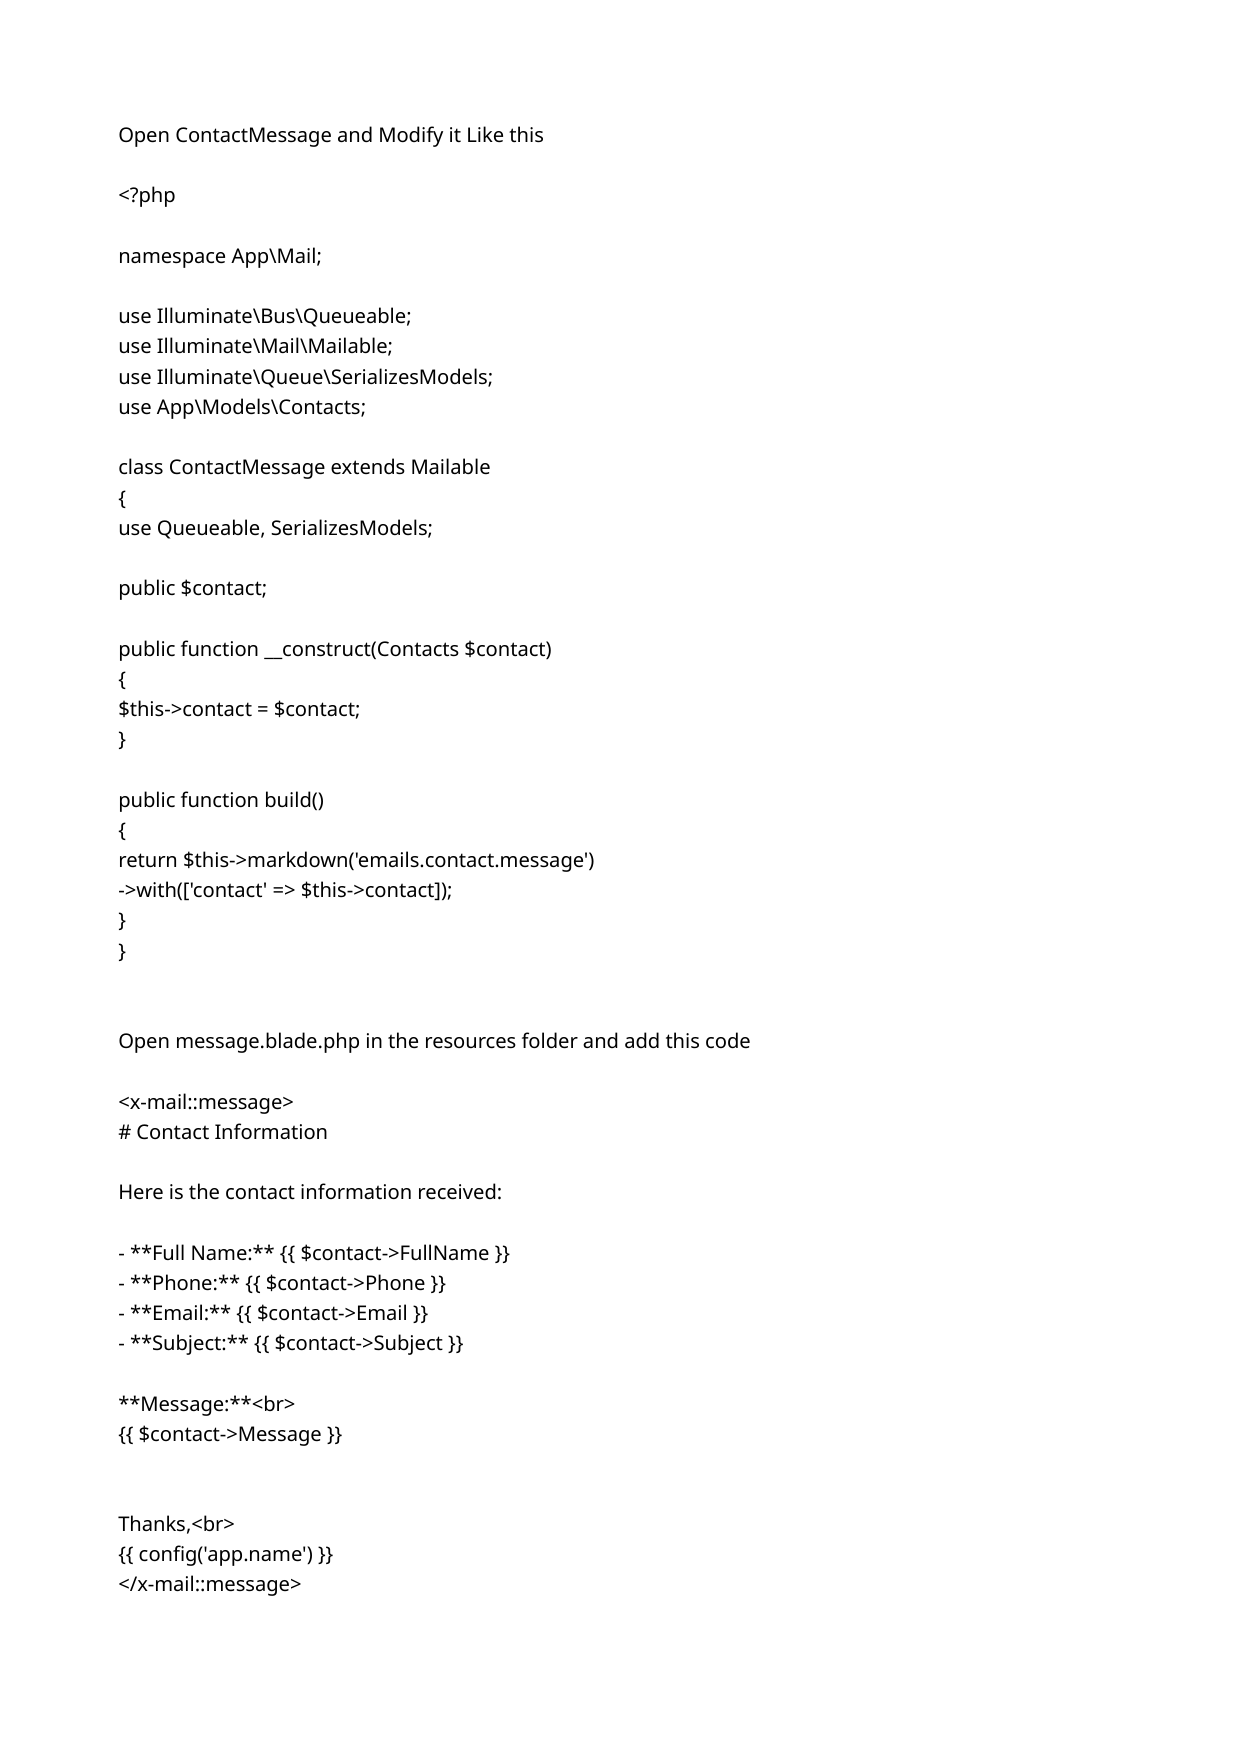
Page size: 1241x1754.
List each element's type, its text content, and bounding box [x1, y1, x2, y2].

text - **Full Name:** {{ $contact->FullName }} [118, 1236, 1122, 1266]
text - **Email:** {{ $contact->Email }} [118, 1296, 1122, 1326]
text return $this->markdown('emails.contact.message') [118, 843, 1122, 873]
text <?php [118, 178, 1122, 209]
text public $contact; [118, 571, 1122, 601]
text use Queueable, SerializesModels; [118, 511, 1122, 541]
text ->with(['contact' => $this->contact]); [118, 873, 1122, 903]
text $this->contact = $contact; [118, 692, 1122, 722]
text public function build() [118, 783, 1122, 813]
text Here is the contact information received: [118, 1175, 1122, 1206]
text public function __construct(Contacts $contact) [118, 632, 1122, 662]
text namespace App\Mail; [118, 239, 1122, 269]
text { [118, 481, 1122, 511]
text **Message:**<br> [118, 1387, 1122, 1417]
text Open ContactMessage and Modify it Like this [118, 118, 1122, 148]
text {{ $contact->Message }} [118, 1417, 1122, 1447]
text { [118, 813, 1122, 843]
text - **Phone:** {{ $contact->Phone }} [118, 1266, 1122, 1296]
text use Illuminate\Mail\Mailable; [118, 329, 1122, 360]
text Thanks,<br> [118, 1507, 1122, 1537]
text use Illuminate\Bus\Queueable; [118, 299, 1122, 329]
text {{ config('app.name') }} [118, 1537, 1122, 1567]
text - **Subject:** {{ $contact->Subject }} [118, 1326, 1122, 1357]
text <x-mail::message> [118, 1085, 1122, 1115]
text } [118, 934, 1122, 964]
text </x-mail::message> [118, 1567, 1122, 1598]
text Open message.blade.php in the resources folder and add this code [118, 1024, 1122, 1054]
text use App\Models\Contacts; [118, 390, 1122, 420]
text { [118, 662, 1122, 692]
text } [118, 722, 1122, 752]
text } [118, 903, 1122, 934]
text # Contact Information [118, 1115, 1122, 1145]
text use Illuminate\Queue\SerializesModels; [118, 360, 1122, 390]
text class ContactMessage extends Mailable [118, 450, 1122, 481]
